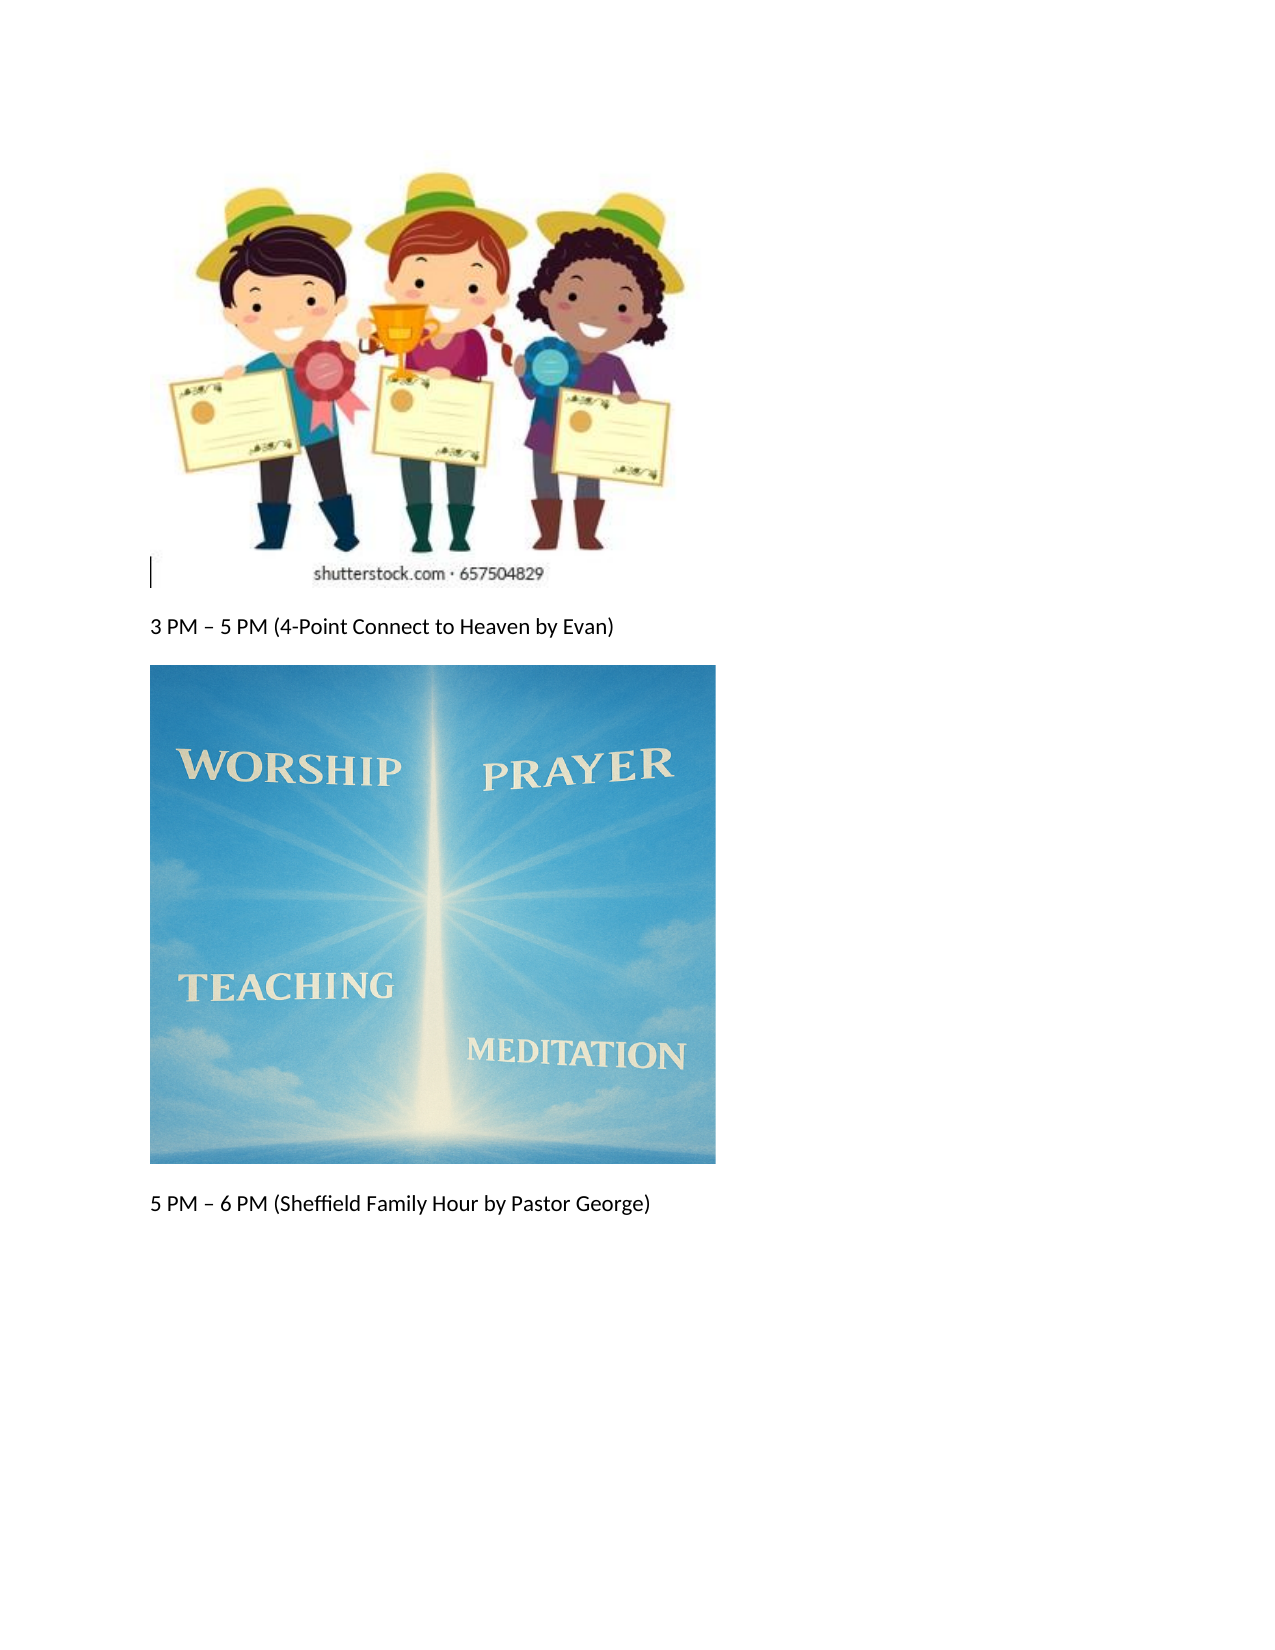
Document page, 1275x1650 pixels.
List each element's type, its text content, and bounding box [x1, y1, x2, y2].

picture [150, 665, 716, 1164]
picture [150, 150, 705, 588]
text 3 PM – 5 PM (4-Point Connect to Heaven by Evan) [150, 612, 1125, 641]
text 5 PM – 6 PM (Sheffield Family Hour by Pastor George) [150, 1189, 1125, 1217]
